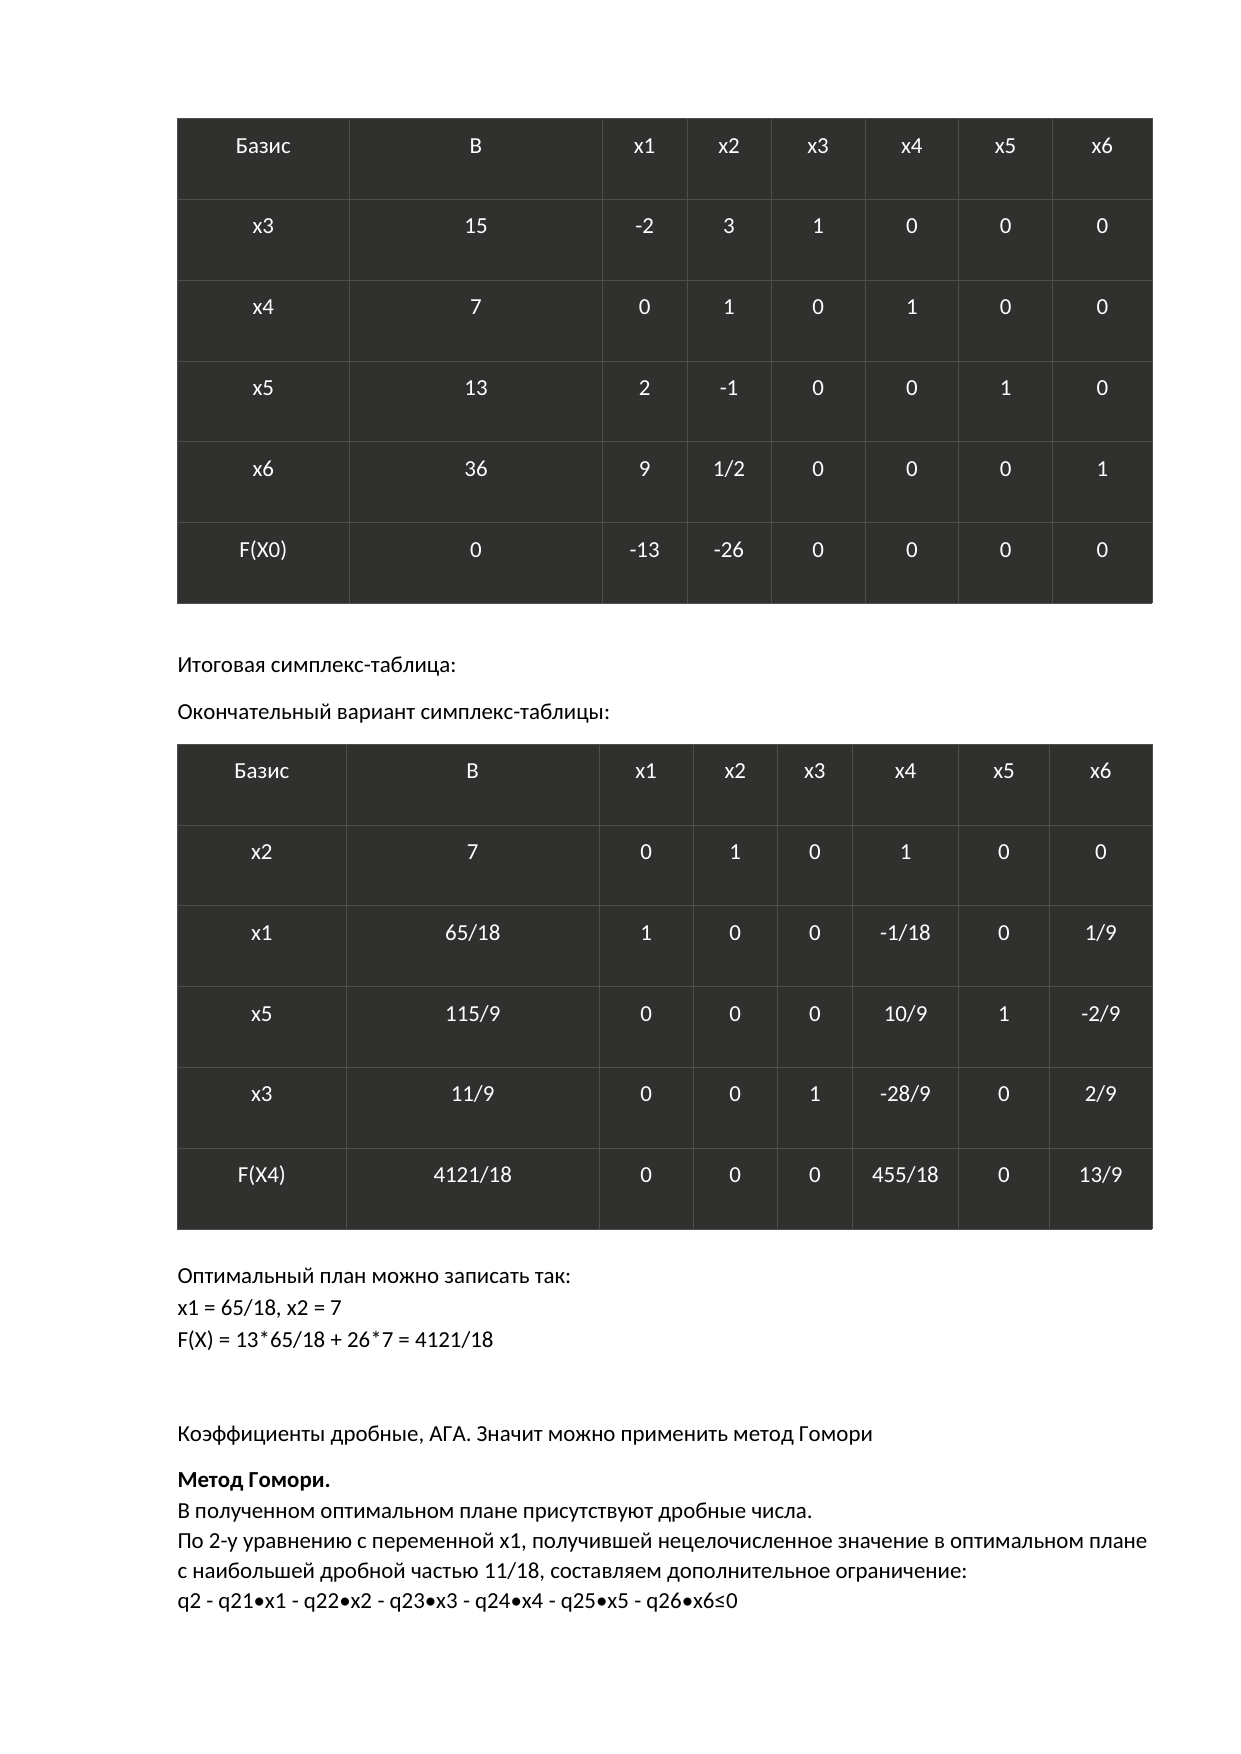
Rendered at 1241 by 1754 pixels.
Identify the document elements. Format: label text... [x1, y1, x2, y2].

table_cell 0 [694, 1149, 777, 1229]
table_cell 0 [959, 442, 1052, 522]
table_cell 1/2 [688, 442, 771, 522]
table_cell 2/9 [1050, 1068, 1152, 1148]
table_cell 0 [959, 1068, 1049, 1148]
table_cell 0 [1050, 826, 1152, 905]
table_cell 0 [1053, 362, 1152, 441]
table_header Базис [178, 119, 349, 199]
table_header x2 [688, 119, 771, 199]
table_cell -13 [603, 523, 687, 603]
table_cell 1 [866, 281, 958, 361]
table_cell 0 [772, 523, 865, 603]
table_cell 11/9 [347, 1068, 599, 1148]
table_cell 0 [866, 442, 958, 522]
table_header x2 [694, 745, 777, 824]
table_cell 0 [959, 826, 1049, 905]
table_cell 0 [959, 200, 1052, 280]
table_cell 0 [778, 1149, 852, 1229]
table_cell 0 [772, 281, 865, 361]
table_cell 10/9 [853, 987, 958, 1067]
table_cell 0 [694, 1068, 777, 1148]
table_cell 1 [959, 987, 1049, 1067]
table_cell 0 [866, 200, 958, 280]
table_header x6 [1050, 745, 1152, 824]
table_cell 0 [959, 906, 1049, 986]
table_cell -2/9 [1050, 987, 1152, 1067]
table_header x3 [778, 745, 852, 824]
table_cell 7 [347, 826, 599, 905]
table_cell 1 [694, 826, 777, 905]
table_cell 0 [600, 987, 693, 1067]
table_cell 0 [959, 1149, 1049, 1229]
table_cell 1 [853, 826, 958, 905]
table_cell x1 [178, 906, 346, 986]
text Коэффициенты дробные, АГА. Значит можно применить метод Гомори [177, 1419, 1152, 1447]
table_cell 0 [603, 281, 687, 361]
table_cell 0 [778, 826, 852, 905]
table_cell 13/9 [1050, 1149, 1152, 1229]
table_cell 0 [866, 362, 958, 441]
table_cell F(X4) [178, 1149, 346, 1229]
table_header x5 [959, 745, 1049, 824]
table_cell x5 [178, 362, 349, 441]
table_cell 0 [778, 987, 852, 1067]
table_header B [347, 745, 599, 824]
table_cell x3 [178, 1068, 346, 1148]
table_cell -28/9 [853, 1068, 958, 1148]
table_cell 0 [772, 442, 865, 522]
table_header x1 [603, 119, 687, 199]
table_cell 0 [350, 523, 602, 603]
table_cell 2 [603, 362, 687, 441]
table_cell 0 [959, 281, 1052, 361]
table_cell 0 [694, 906, 777, 986]
table_cell 1 [1053, 442, 1152, 522]
table_header B [350, 119, 602, 199]
table_cell 0 [1053, 523, 1152, 603]
table_cell -26 [688, 523, 771, 603]
table_cell 0 [1053, 281, 1152, 361]
table_cell 0 [600, 1149, 693, 1229]
table_cell 1 [600, 906, 693, 986]
text Метод Гомори. В полученном оптимальном плане присутствуют дробные числа. По 2-у уравнению с переменной x1, получившей нецелочисленное значение в оптимальном плане с наибольшей дробной частью 11/18, составляем дополнительное ограничение: q2 - q21•x1 - q22•x2 - q23•x3 - q24•x4 - q25•x5 - q26•x6≤0 [177, 1466, 1152, 1614]
text Итоговая симплекс-таблица: [177, 650, 1152, 678]
table_cell x2 [178, 826, 346, 905]
table_cell 15 [350, 200, 602, 280]
table_cell 0 [778, 906, 852, 986]
table_cell 13 [350, 362, 602, 441]
table_cell 9 [603, 442, 687, 522]
table_cell -1 [688, 362, 771, 441]
table_cell 7 [350, 281, 602, 361]
table_header x1 [600, 745, 693, 824]
table_cell F(X0) [178, 523, 349, 603]
table_cell x5 [178, 987, 346, 1067]
table_cell 0 [600, 826, 693, 905]
table_header x6 [1053, 119, 1152, 199]
table_header x5 [959, 119, 1052, 199]
table_cell 3 [688, 200, 771, 280]
table_cell -1/18 [853, 906, 958, 986]
table_cell 0 [959, 523, 1052, 603]
table_cell 0 [1053, 200, 1152, 280]
table_cell x4 [178, 281, 349, 361]
table_cell 1 [959, 362, 1052, 441]
table_cell 0 [866, 523, 958, 603]
table_cell 0 [694, 987, 777, 1067]
table_cell 1/9 [1050, 906, 1152, 986]
table_cell 1 [778, 1068, 852, 1148]
table_header x4 [853, 745, 958, 824]
table_cell 0 [600, 1068, 693, 1148]
table_cell -2 [603, 200, 687, 280]
table_cell 455/18 [853, 1149, 958, 1229]
text Оптимальный план можно записать так: x1 = 65/18, x2 = 7 F(X) = 13*65/18 + 26*7 = 4121/18 [177, 1230, 1152, 1353]
table_cell 36 [350, 442, 602, 522]
table_cell 115/9 [347, 987, 599, 1067]
table_header x4 [866, 119, 958, 199]
table_cell 1 [772, 200, 865, 280]
table_cell 0 [772, 362, 865, 441]
table_cell x3 [178, 200, 349, 280]
table_cell 1 [688, 281, 771, 361]
table_cell 4121/18 [347, 1149, 599, 1229]
table_cell 65/18 [347, 906, 599, 986]
text Окончательный вариант симплекс-таблицы: [177, 697, 1152, 725]
table_cell x6 [178, 442, 349, 522]
table_header Базис [178, 745, 346, 824]
table_header x3 [772, 119, 865, 199]
